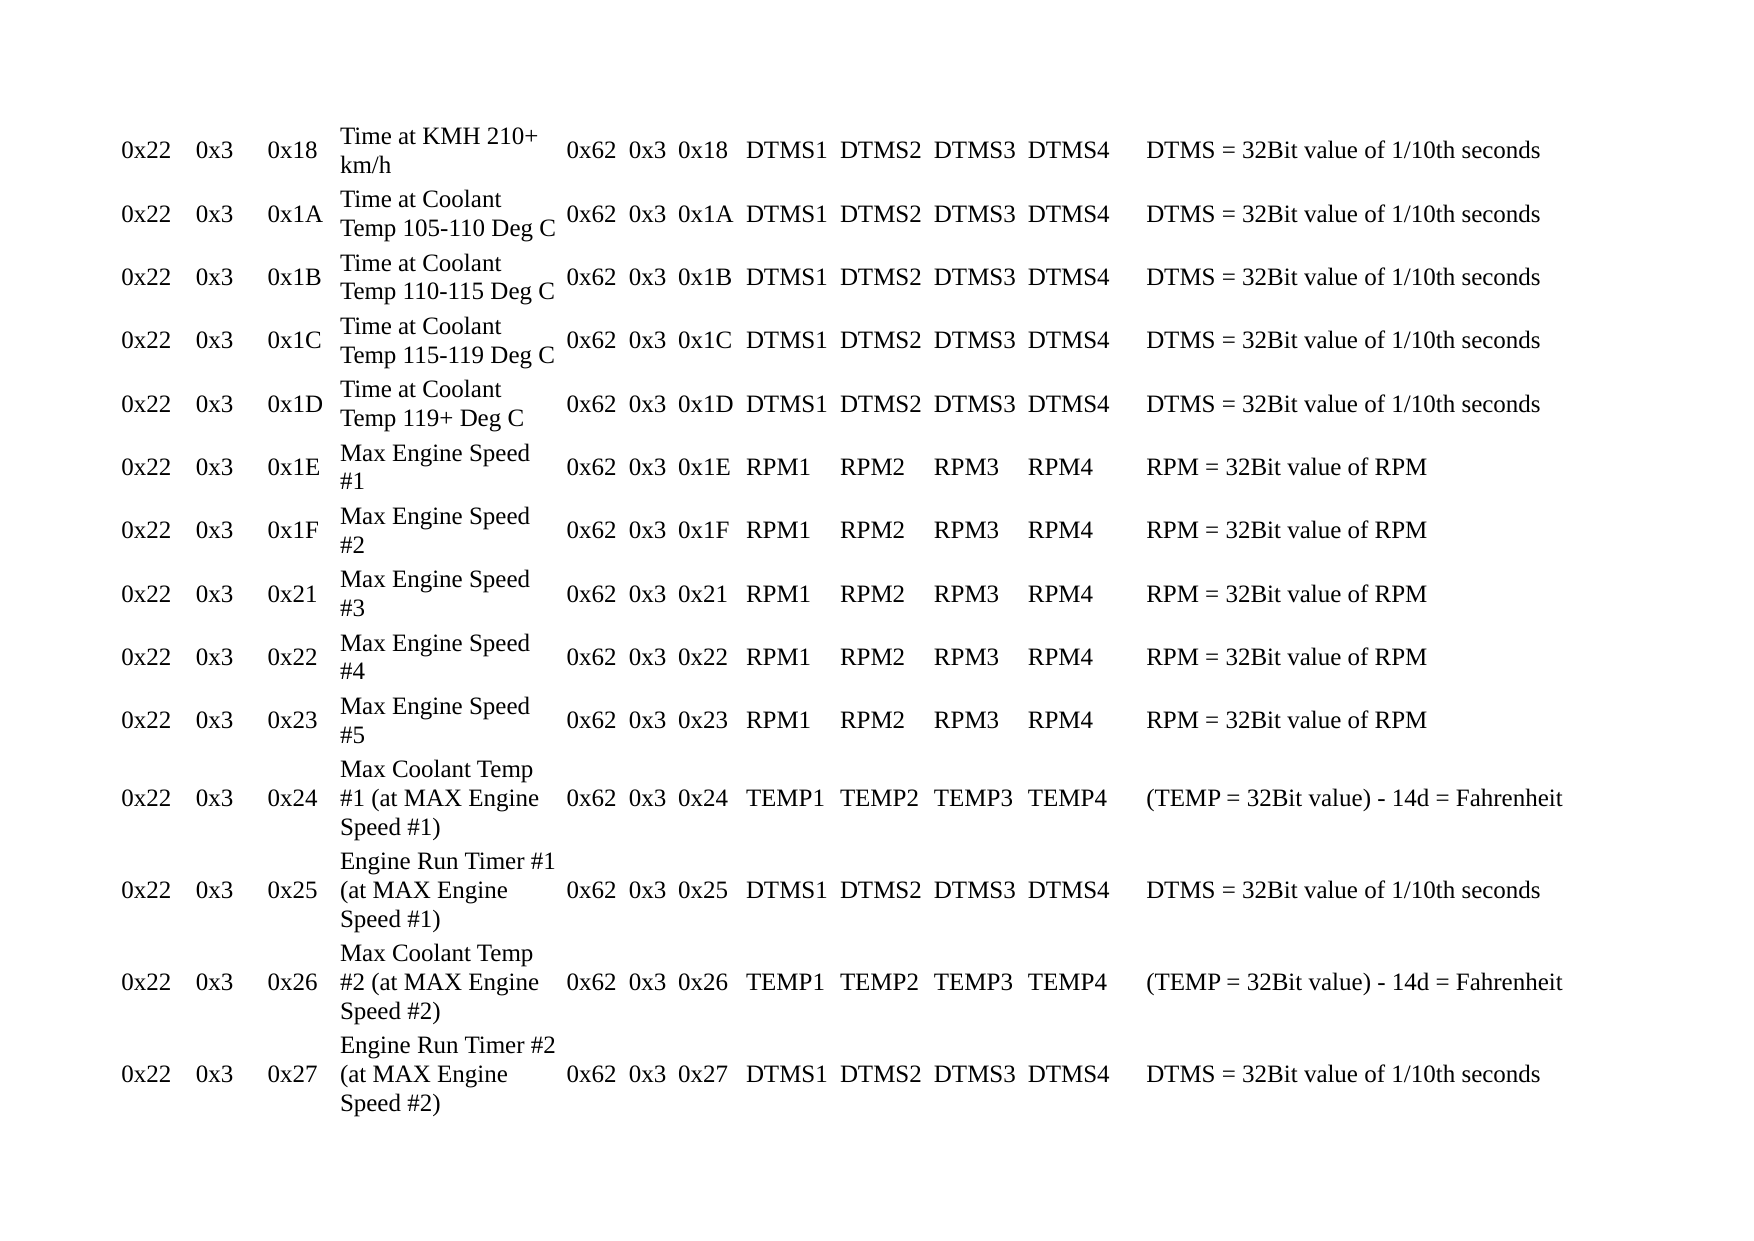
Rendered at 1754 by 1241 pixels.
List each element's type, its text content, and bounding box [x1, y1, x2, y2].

table_cell TEMP2 [837, 751, 931, 843]
table_cell [1119, 371, 1143, 435]
table_cell DTMS = 32Bit value of 1/10th seconds [1143, 245, 1619, 308]
table_cell Time at Coolant Temp 115-119 Deg C [337, 308, 563, 371]
table_cell DTMS3 [931, 844, 1025, 936]
table_cell 0x22 [118, 936, 193, 1028]
table_cell DTMS2 [837, 181, 931, 245]
table_cell [1119, 498, 1143, 561]
table_cell RPM2 [837, 688, 931, 751]
table_cell DTMS4 [1025, 245, 1119, 308]
table_cell 0x62 [564, 371, 626, 435]
table_cell 0x25 [675, 844, 743, 936]
table_cell 0x1C [265, 308, 337, 371]
table_cell 0x1D [265, 371, 337, 435]
table_cell RPM = 32Bit value of RPM [1143, 688, 1619, 751]
table_cell DTMS3 [931, 181, 1025, 245]
table_cell 0x3 [193, 371, 264, 435]
table_cell 0x1E [675, 435, 743, 498]
table_cell RPM4 [1025, 688, 1119, 751]
table_cell Time at Coolant Temp 105-110 Deg C [337, 181, 563, 245]
table_cell 0x1F [265, 498, 337, 561]
table_cell 0x22 [118, 308, 193, 371]
table_cell [1119, 844, 1143, 936]
table_cell Max Coolant Temp #2 (at MAX Engine Speed #2) [337, 936, 563, 1028]
table_cell RPM2 [837, 435, 931, 498]
table_cell DTMS1 [743, 118, 837, 181]
table_cell RPM2 [837, 498, 931, 561]
table_cell DTMS1 [743, 371, 837, 435]
table_cell TEMP4 [1025, 751, 1119, 843]
table_cell DTMS1 [743, 245, 837, 308]
table_cell DTMS1 [743, 844, 837, 936]
table_cell [1619, 625, 1636, 688]
table_cell 0x62 [564, 688, 626, 751]
table_cell 0x62 [564, 844, 626, 936]
table_cell 0x62 [564, 435, 626, 498]
table_cell 0x3 [193, 751, 264, 843]
table_cell 0x22 [118, 561, 193, 625]
table_cell Time at Coolant Temp 110-115 Deg C [337, 245, 563, 308]
table_cell TEMP3 [931, 936, 1025, 1028]
table_cell TEMP2 [837, 936, 931, 1028]
table_cell DTMS4 [1025, 1028, 1119, 1120]
table_cell RPM4 [1025, 435, 1119, 498]
table_cell 0x62 [564, 1028, 626, 1120]
table_cell [1119, 936, 1143, 1028]
table_cell 0x22 [118, 688, 193, 751]
table_cell 0x62 [564, 181, 626, 245]
table_cell [1119, 435, 1143, 498]
table_cell DTMS2 [837, 118, 931, 181]
table_cell TEMP4 [1025, 936, 1119, 1028]
table_cell 0x26 [675, 936, 743, 1028]
table_cell RPM3 [931, 688, 1025, 751]
table_cell 0x62 [564, 498, 626, 561]
table_cell 0x3 [626, 118, 675, 181]
table_cell 0x21 [265, 561, 337, 625]
table_cell 0x22 [265, 625, 337, 688]
table_cell TEMP1 [743, 751, 837, 843]
table_cell 0x3 [193, 245, 264, 308]
table_cell 0x3 [626, 498, 675, 561]
table_cell 0x22 [118, 1028, 193, 1120]
table_cell 0x3 [626, 561, 675, 625]
table_cell DTMS2 [837, 308, 931, 371]
table_cell 0x3 [193, 688, 264, 751]
table_cell [1619, 245, 1636, 308]
table_cell RPM = 32Bit value of RPM [1143, 435, 1619, 498]
table_cell [1619, 1028, 1636, 1120]
table_cell [1119, 118, 1143, 181]
table_cell (TEMP = 32Bit value) - 14d = Fahrenheit [1143, 936, 1619, 1028]
table_cell DTMS3 [931, 308, 1025, 371]
table_cell 0x22 [675, 625, 743, 688]
table_cell 0x3 [193, 844, 264, 936]
table_cell 0x3 [193, 936, 264, 1028]
table_cell 0x3 [193, 561, 264, 625]
table_cell RPM1 [743, 625, 837, 688]
table_cell RPM3 [931, 435, 1025, 498]
table_cell Max Engine Speed #1 [337, 435, 563, 498]
table_cell [1119, 688, 1143, 751]
table_cell 0x22 [118, 498, 193, 561]
table_cell [1119, 561, 1143, 625]
table_cell RPM4 [1025, 561, 1119, 625]
table_cell [1619, 936, 1636, 1028]
table_cell TEMP1 [743, 936, 837, 1028]
table_cell (TEMP = 32Bit value) - 14d = Fahrenheit [1143, 751, 1619, 843]
table_cell DTMS = 32Bit value of 1/10th seconds [1143, 844, 1619, 936]
table_cell 0x23 [265, 688, 337, 751]
table_cell 0x3 [626, 308, 675, 371]
table_cell 0x3 [193, 1028, 264, 1120]
table_cell 0x22 [118, 625, 193, 688]
table_cell 0x25 [265, 844, 337, 936]
table_cell RPM3 [931, 625, 1025, 688]
table_cell 0x62 [564, 308, 626, 371]
table_cell [1119, 751, 1143, 843]
table_cell DTMS4 [1025, 181, 1119, 245]
table_cell 0x22 [118, 751, 193, 843]
table_cell DTMS = 32Bit value of 1/10th seconds [1143, 181, 1619, 245]
table_cell Engine Run Timer #1 (at MAX Engine Speed #1) [337, 844, 563, 936]
table_cell 0x62 [564, 751, 626, 843]
table_cell DTMS2 [837, 844, 931, 936]
table_cell 0x21 [675, 561, 743, 625]
table_cell 0x1C [675, 308, 743, 371]
table_cell RPM2 [837, 561, 931, 625]
table_cell [1619, 435, 1636, 498]
table_cell RPM3 [931, 561, 1025, 625]
table_cell RPM1 [743, 498, 837, 561]
table_cell 0x1F [675, 498, 743, 561]
table_cell DTMS4 [1025, 308, 1119, 371]
table_cell 0x22 [118, 371, 193, 435]
table_cell RPM1 [743, 688, 837, 751]
table_cell [1619, 181, 1636, 245]
table_cell 0x22 [118, 245, 193, 308]
table_cell 0x62 [564, 625, 626, 688]
table_cell Max Engine Speed #5 [337, 688, 563, 751]
table_cell DTMS4 [1025, 371, 1119, 435]
table_cell RPM1 [743, 561, 837, 625]
table_cell [1619, 751, 1636, 843]
table_cell 0x3 [626, 1028, 675, 1120]
table_cell 0x3 [626, 844, 675, 936]
table_cell [1619, 308, 1636, 371]
table_cell 0x3 [626, 245, 675, 308]
table_cell 0x3 [626, 625, 675, 688]
table_cell 0x24 [265, 751, 337, 843]
table_cell [1619, 118, 1636, 181]
table_cell DTMS1 [743, 1028, 837, 1120]
table_cell 0x3 [626, 371, 675, 435]
table_cell DTMS3 [931, 1028, 1025, 1120]
table_cell 0x27 [675, 1028, 743, 1120]
table_cell DTMS2 [837, 1028, 931, 1120]
table_cell [1619, 561, 1636, 625]
table_cell [1119, 308, 1143, 371]
table_cell Engine Run Timer #2 (at MAX Engine Speed #2) [337, 1028, 563, 1120]
table_cell [1119, 181, 1143, 245]
table_cell 0x3 [193, 498, 264, 561]
table_cell 0x22 [118, 844, 193, 936]
table_cell 0x62 [564, 936, 626, 1028]
table_cell 0x22 [118, 181, 193, 245]
table_cell 0x3 [193, 181, 264, 245]
table_cell DTMS = 32Bit value of 1/10th seconds [1143, 1028, 1619, 1120]
table_cell 0x1B [675, 245, 743, 308]
table_cell DTMS4 [1025, 118, 1119, 181]
table_cell 0x3 [626, 688, 675, 751]
table_cell RPM4 [1025, 625, 1119, 688]
table_cell 0x3 [626, 181, 675, 245]
table_cell RPM = 32Bit value of RPM [1143, 561, 1619, 625]
table_cell RPM = 32Bit value of RPM [1143, 498, 1619, 561]
table_cell 0x18 [265, 118, 337, 181]
table_cell 0x26 [265, 936, 337, 1028]
table_cell 0x62 [564, 245, 626, 308]
table_cell TEMP3 [931, 751, 1025, 843]
table_cell Max Coolant Temp #1 (at MAX Engine Speed #1) [337, 751, 563, 843]
table_cell [1619, 844, 1636, 936]
table_cell 0x3 [626, 751, 675, 843]
table_cell [1619, 498, 1636, 561]
table_cell Max Engine Speed #3 [337, 561, 563, 625]
table_cell [1619, 371, 1636, 435]
table_cell RPM2 [837, 625, 931, 688]
table_cell Max Engine Speed #4 [337, 625, 563, 688]
table_cell Time at Coolant Temp 119+ Deg C [337, 371, 563, 435]
table_cell 0x1A [265, 181, 337, 245]
table_cell DTMS = 32Bit value of 1/10th seconds [1143, 118, 1619, 181]
table_cell 0x1A [675, 181, 743, 245]
table_cell DTMS1 [743, 308, 837, 371]
table_cell DTMS = 32Bit value of 1/10th seconds [1143, 371, 1619, 435]
table_cell 0x24 [675, 751, 743, 843]
table_cell 0x3 [626, 936, 675, 1028]
table_cell DTMS3 [931, 245, 1025, 308]
table_cell 0x62 [564, 118, 626, 181]
table_cell 0x3 [193, 625, 264, 688]
table_cell RPM1 [743, 435, 837, 498]
table_cell [1119, 245, 1143, 308]
table_cell 0x3 [193, 308, 264, 371]
table_cell [1119, 625, 1143, 688]
table_cell 0x3 [626, 435, 675, 498]
table_cell 0x1B [265, 245, 337, 308]
table_cell Max Engine Speed #2 [337, 498, 563, 561]
table_cell DTMS4 [1025, 844, 1119, 936]
table_cell 0x23 [675, 688, 743, 751]
table_cell DTMS3 [931, 371, 1025, 435]
table_cell 0x3 [193, 435, 264, 498]
table_cell 0x1D [675, 371, 743, 435]
table_cell 0x22 [118, 435, 193, 498]
table_cell Time at KMH 210+ km/h [337, 118, 563, 181]
table_cell RPM3 [931, 498, 1025, 561]
table_cell [1119, 1028, 1143, 1120]
table_cell DTMS1 [743, 181, 837, 245]
table_cell RPM = 32Bit value of RPM [1143, 625, 1619, 688]
table_cell 0x62 [564, 561, 626, 625]
table_cell DTMS = 32Bit value of 1/10th seconds [1143, 308, 1619, 371]
table_cell 0x18 [675, 118, 743, 181]
table_cell 0x1E [265, 435, 337, 498]
table_cell RPM4 [1025, 498, 1119, 561]
table_cell DTMS2 [837, 371, 931, 435]
table_cell 0x22 [118, 118, 193, 181]
table_cell DTMS2 [837, 245, 931, 308]
table_cell [1619, 688, 1636, 751]
table_cell DTMS3 [931, 118, 1025, 181]
table_cell 0x27 [265, 1028, 337, 1120]
table_cell 0x3 [193, 118, 264, 181]
